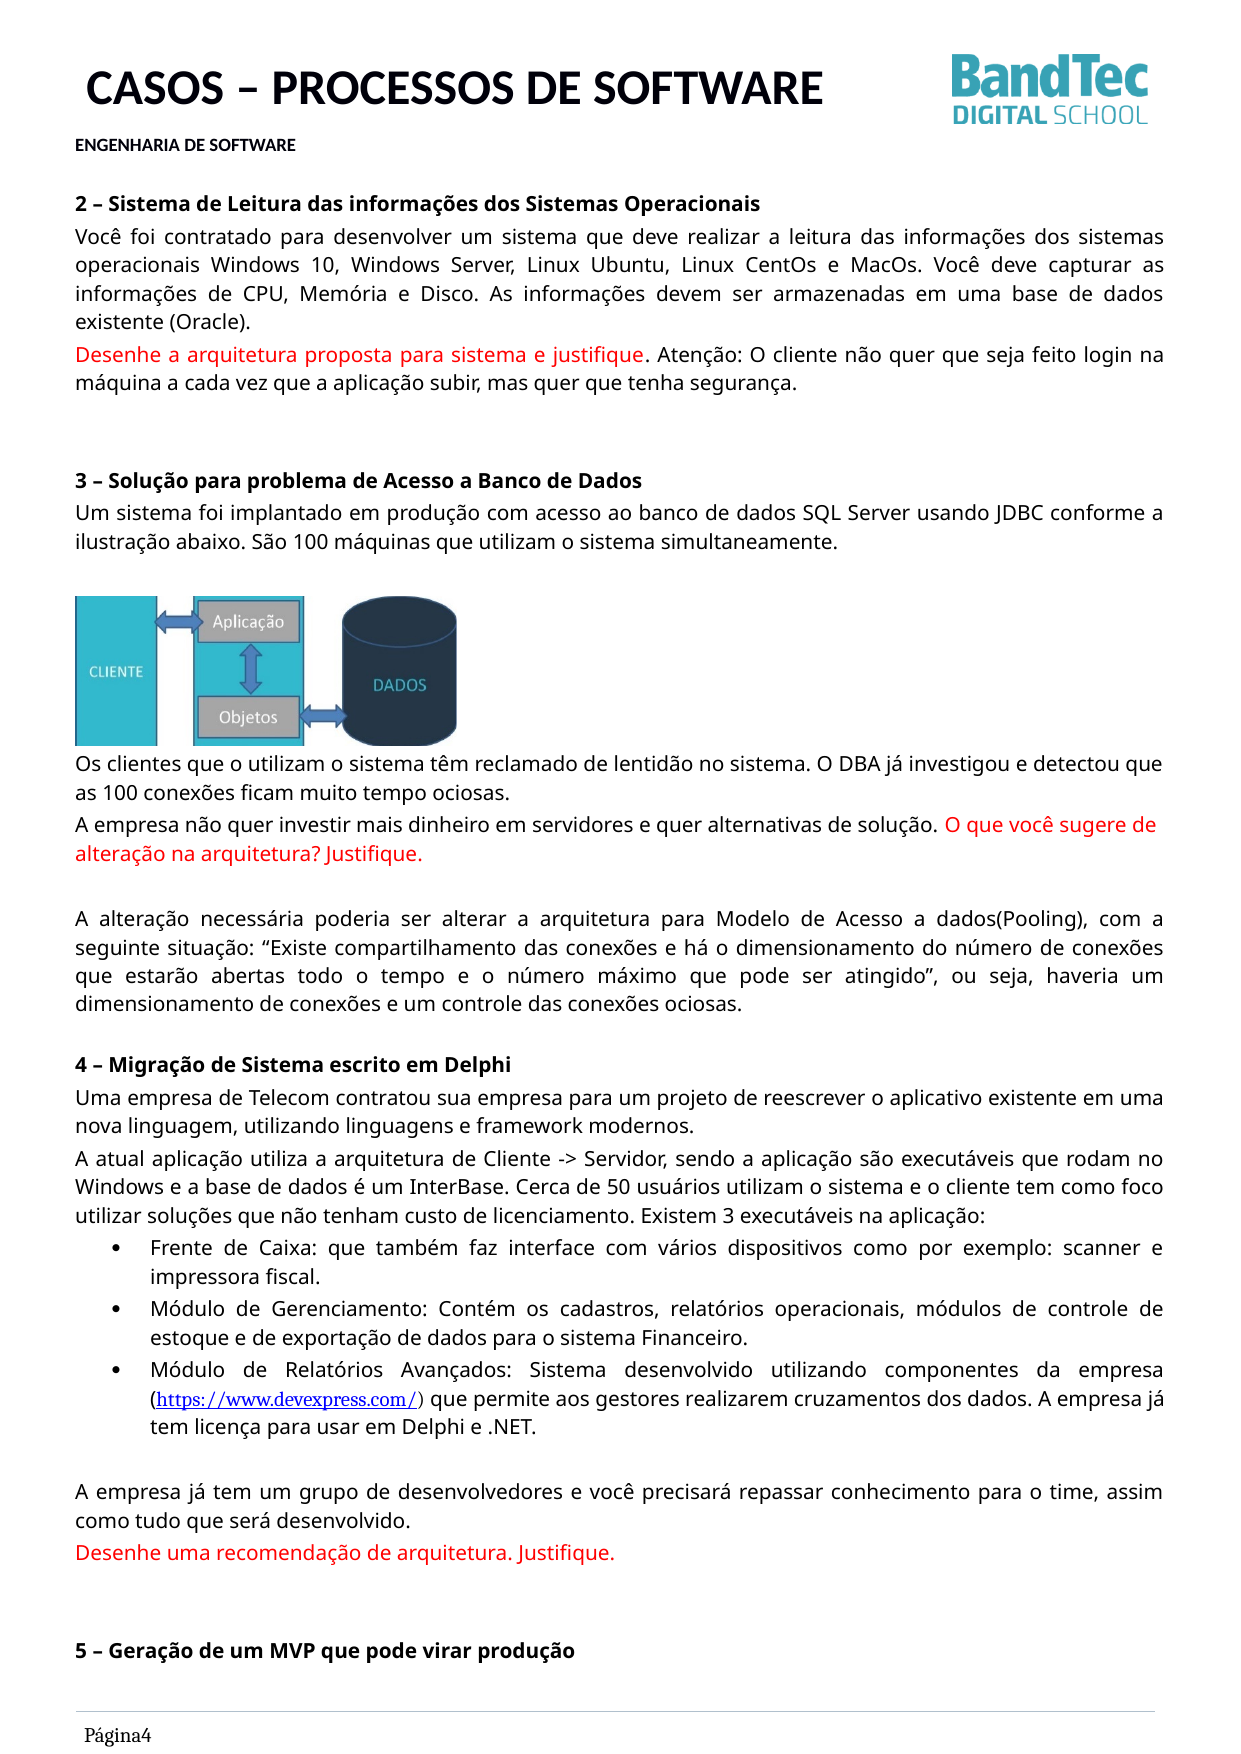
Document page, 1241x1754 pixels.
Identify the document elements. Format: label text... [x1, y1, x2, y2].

text 4 – Migração de Sistema escrito em Delphi [75, 1050, 1165, 1079]
text A empresa já tem um grupo de desenvolvedores e você precisará repassar conhecimento para o time, assim como tudo que será desenvolvido. [75, 1477, 1165, 1534]
text Você foi contratado para desenvolver um sistema que deve realizar a leitura das informações dos sistemas operacionais Windows 10, Windows Server, Linux Ubuntu, Linux CentOs e MacOs. Você deve capturar as informações de CPU, Memória e Disco. As informações devem ser armazenadas em uma base de dados existente (Oracle). [75, 222, 1165, 336]
picture [75, 596, 457, 746]
text Uma empresa de Telecom contratou sua empresa para um projeto de reescrever o aplicativo existente em uma nova linguagem, utilizando linguagens e framework modernos. [75, 1083, 1165, 1140]
text 3 – Solução para problema de Acesso a Banco de Dados [75, 466, 1165, 494]
list Módulo de Gerenciamento: Contém os cadastros, relatórios operacionais, módulos de controle de estoque e de exportação de dados para o sistema Financeiro. [112, 1294, 1165, 1351]
text Um sistema foi implantado em produção com acesso ao banco de dados SQL Server usando JDBC conforme a ilustração abaixo. São 100 máquinas que utilizam o sistema simultaneamente. [75, 498, 1165, 555]
text A empresa não quer investir mais dinheiro em servidores e quer alternativas de solução. O que você sugere de alteração na arquitetura? Justifique. [75, 811, 1165, 867]
text Os clientes que o utilizam o sistema têm reclamado de lentidão no sistema. O DBA já investigou e detectou que as 100 conexões ficam muito tempo ociosas. [75, 749, 1165, 806]
list Módulo de Relatórios Avançados: Sistema desenvolvido utilizando componentes da empresa (https://www.devexpress.com/) que permite aos gestores realizarem cruzamentos dos dados. A empresa já tem licença para usar em Delphi e .NET. [112, 1355, 1165, 1441]
text A atual aplicação utiliza a arquitetura de Cliente -> Servidor, sendo a aplicação são executáveis que rodam no Windows e a base de dados é um InterBase. Cerca de 50 usuários utilizam o sistema e o cliente tem como foco utilizar soluções que não tenham custo de licenciamento. Existem 3 executáveis na aplicação: [75, 1144, 1165, 1229]
text A alteração necessária poderia ser alterar a arquitetura para Modelo de Acesso a dados(Pooling), com a seguinte situação: “Existe compartilhamento das conexões e há o dimensionamento do número de conexões que estarão abertas todo o tempo e o número máximo que pode ser atingido”, ou seja, haveria um dimensionamento de conexões e um controle das conexões ociosas. [75, 904, 1165, 1018]
picture [946, 54, 1152, 124]
text 2 – Sistema de Leitura das informações dos Sistemas Operacionais [75, 189, 1165, 218]
text 5 – Geração de um MVP que pode virar produção [75, 1636, 1165, 1665]
text Desenhe uma recomendação de arquitetura. Justifique. [75, 1538, 1165, 1567]
text Desenhe a arquitetura proposta para sistema e justifique. Atenção: O cliente não quer que seja feito login na máquina a cada vez que a aplicação subir, mas quer que tenha segurança. [75, 340, 1165, 397]
list Frente de Caixa: que também faz interface com vários dispositivos como por exemplo: scanner e impressora fiscal. [112, 1233, 1165, 1290]
